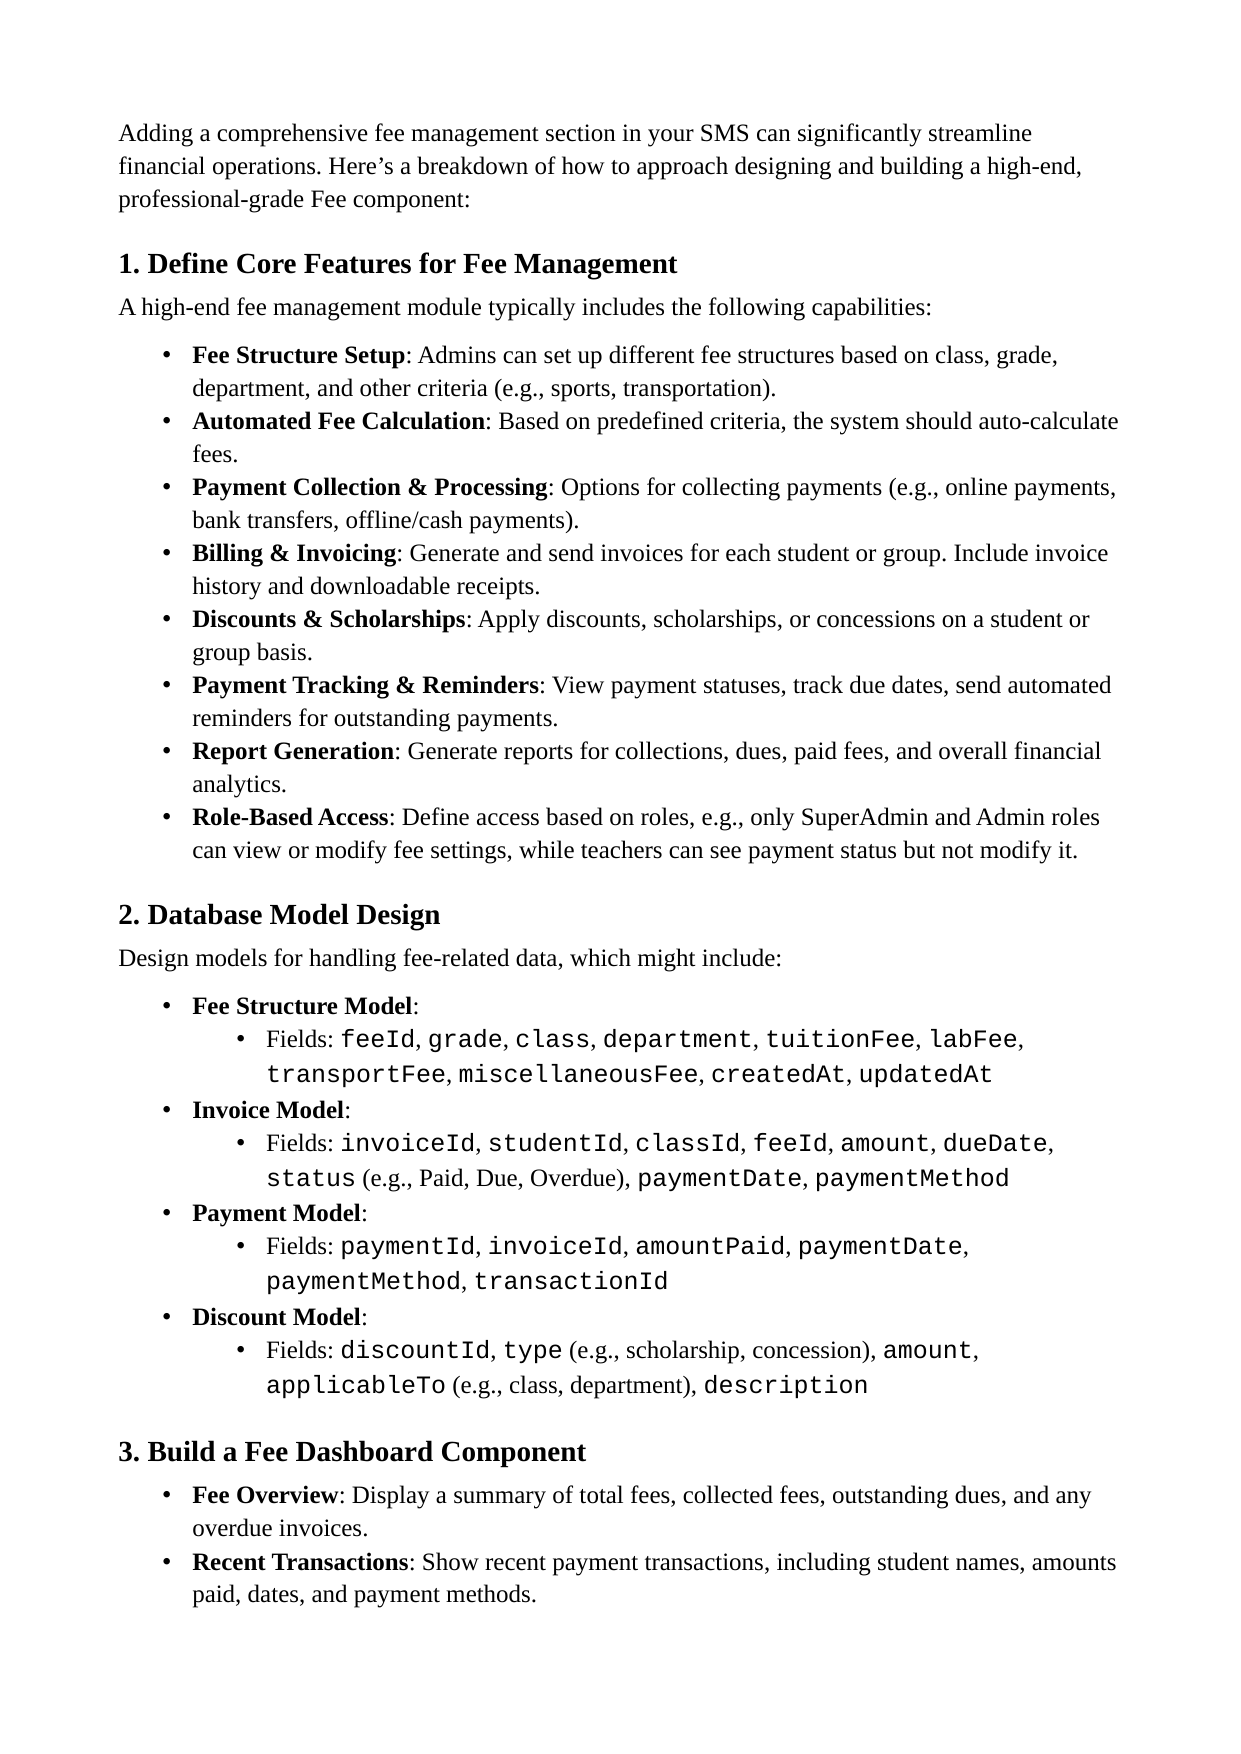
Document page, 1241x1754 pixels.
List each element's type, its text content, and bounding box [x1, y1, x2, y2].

list Fee Structure Model: [162, 991, 1122, 1020]
list Billing & Invoicing: Generate and send invoices for each student or group. Include invoice history and downloadable receipts. [162, 538, 1122, 600]
list Discounts & Scholarships: Apply discounts, scholarships, or concessions on a student or group basis. [162, 604, 1122, 666]
list Payment Tracking & Reminders: View payment statuses, track due dates, send automated reminders for outstanding payments. [162, 670, 1122, 732]
list Recent Transactions: Show recent payment transactions, including student names, amounts paid, dates, and payment methods. [162, 1547, 1122, 1608]
subtitle 1. Define Core Features for Fee Management [118, 246, 1122, 280]
list Fields: paymentId, invoiceId, amountPaid, paymentDate, paymentMethod, transactionId [236, 1231, 1122, 1297]
list Discount Model: [162, 1302, 1122, 1331]
list Fee Overview: Display a summary of total fees, collected fees, outstanding dues, and any overdue invoices. [162, 1481, 1122, 1542]
subtitle 2. Database Model Design [118, 897, 1122, 931]
list Fields: discountId, type (e.g., scholarship, concession), amount, applicableTo (e.g., class, department), description [236, 1335, 1122, 1401]
list Invoice Model: [162, 1095, 1122, 1123]
list Payment Collection & Processing: Options for collecting payments (e.g., online payments, bank transfers, offline/cash payments). [162, 472, 1122, 534]
text A high-end fee management module typically includes the following capabilities: [118, 292, 1122, 321]
text Design models for handling fee-related data, which might include: [118, 943, 1122, 972]
list Fields: invoiceId, studentId, classId, feeId, amount, dueDate, status (e.g., Paid, Due, Overdue), paymentDate, paymentMethod [236, 1128, 1122, 1194]
list Automated Fee Calculation: Based on predefined criteria, the system should auto-calculate fees. [162, 406, 1122, 468]
list Payment Model: [162, 1198, 1122, 1227]
list Fields: feeId, grade, class, department, tuitionFee, labFee, transportFee, miscellaneousFee, createdAt, updatedAt [236, 1024, 1122, 1090]
subtitle 3. Build a Fee Dashboard Component [118, 1434, 1122, 1468]
list Role-Based Access: Define access based on roles, e.g., only SuperAdmin and Admin roles can view or modify fee settings, while teachers can see payment status but not modify it. [162, 802, 1122, 864]
list Fee Structure Setup: Admins can set up different fee structures based on class, grade, department, and other criteria (e.g., sports, transportation). [162, 340, 1122, 402]
text Adding a comprehensive fee management section in your SMS can significantly streamline financial operations. Here’s a breakdown of how to approach designing and building a high-end, professional-grade Fee component: [118, 118, 1122, 213]
list Report Generation: Generate reports for collections, dues, paid fees, and overall financial analytics. [162, 736, 1122, 798]
